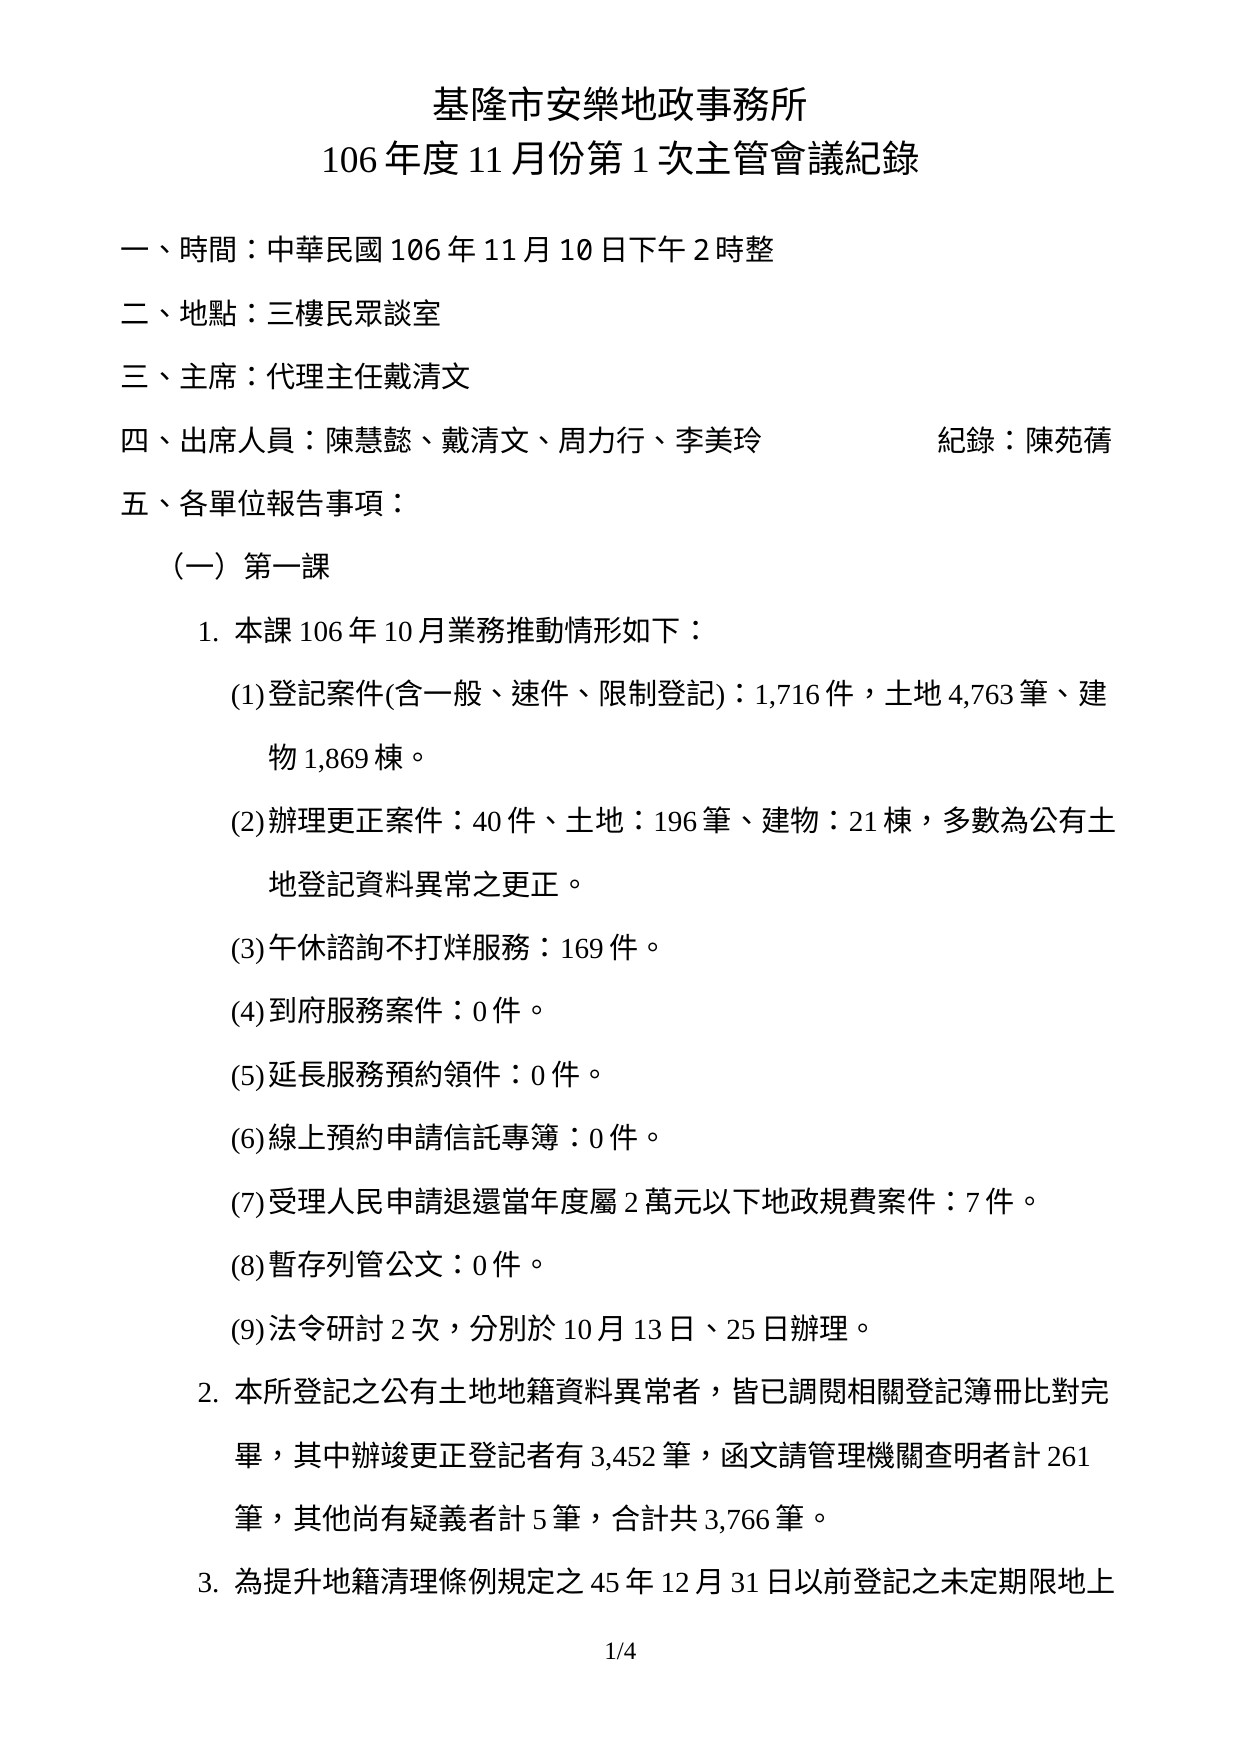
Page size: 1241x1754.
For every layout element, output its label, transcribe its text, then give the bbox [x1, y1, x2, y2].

list 各單位報告事項： [119, 481, 1122, 523]
list 線上預約申請信託專簿：0件。 [231, 1115, 1122, 1157]
list 午休諮詢不打烊服務：169件。 [231, 924, 1122, 967]
list 登記案件(含一般、速件、限制登記)：1,716件，土地4,763筆、建物1,869棟。 [231, 671, 1122, 777]
list 受理人民申請退還當年度屬2萬元以下地政規費案件：7件。 [231, 1178, 1122, 1221]
list 本課106年10月業務推動情形如下： [197, 607, 1122, 650]
list 辦理更正案件：40件、土地：196筆、建物：21棟，多數為公有土地登記資料異常之更正。 [231, 798, 1122, 903]
list 暫存列管公文：0件。 [231, 1242, 1122, 1284]
text 基隆市安樂地政事務所 [118, 75, 1122, 129]
list 為提升地籍清理條例規定之45年12月31日以前登記之未定期限地上 [197, 1559, 1122, 1601]
list 延長服務預約領件：0件。 [231, 1051, 1122, 1094]
list 主席：代理主任戴清文 [119, 354, 1122, 396]
list 出席人員：陳慧懿、戴清文、周力行、李美玲 紀錄：陳苑蒨 [119, 417, 1122, 459]
list 地點：三樓民眾談室 [119, 290, 1122, 332]
list 時間：中華民國106年11月10日下午2時整 [119, 227, 1122, 269]
list 法令研討2次，分別於10月13日、25日辦理。 [231, 1305, 1122, 1347]
list 本所登記之公有土地地籍資料異常者，皆已調閱相關登記簿冊比對完畢，其中辦竣更正登記者有3,452筆，函文請管理機關查明者計261筆，其他尚有疑義者計5筆，合計共3,766筆。 [197, 1369, 1122, 1538]
list 到府服務案件：0件。 [231, 988, 1122, 1030]
list 第一課 [156, 544, 1122, 586]
text 106年度11月份第1次主管會議紀錄 [118, 129, 1122, 183]
